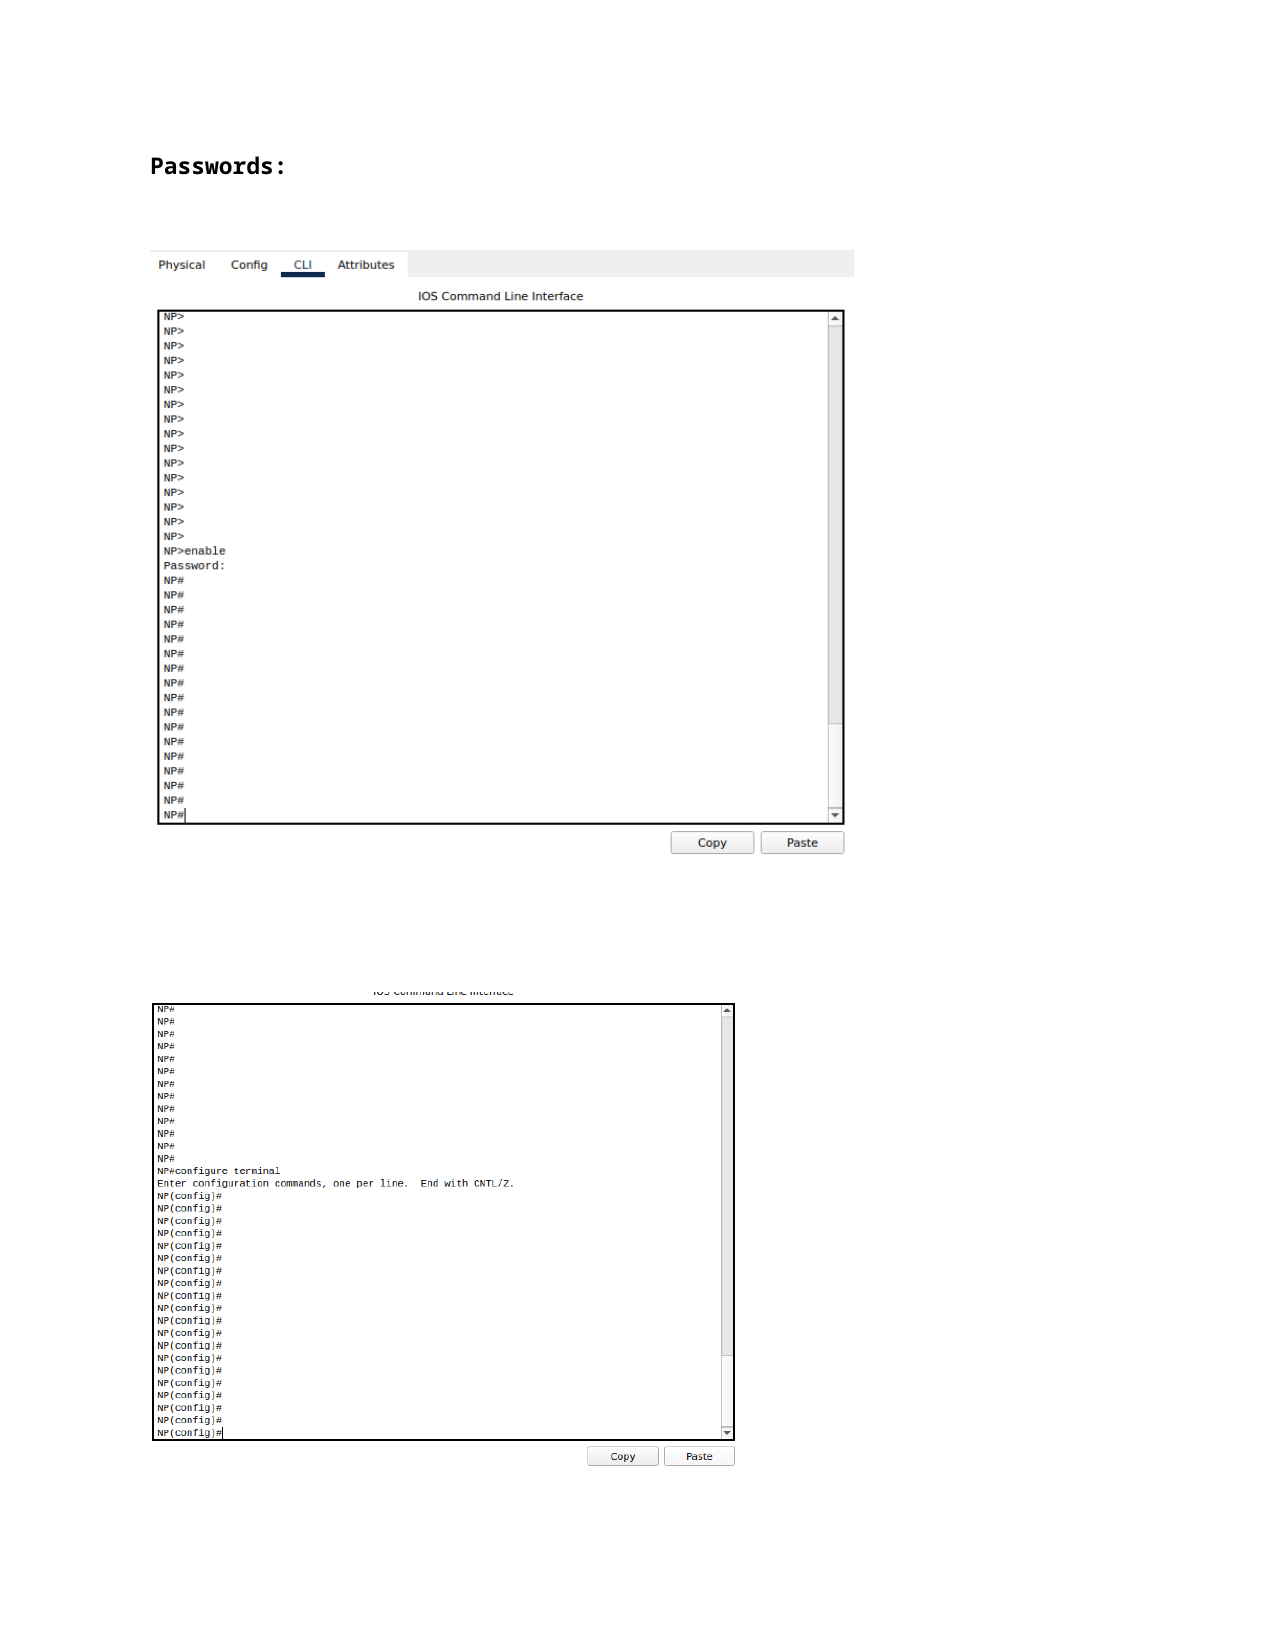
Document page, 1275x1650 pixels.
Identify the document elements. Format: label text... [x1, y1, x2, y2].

picture [150, 250, 855, 874]
text Passwords: [150, 150, 1125, 181]
picture [150, 992, 739, 1479]
